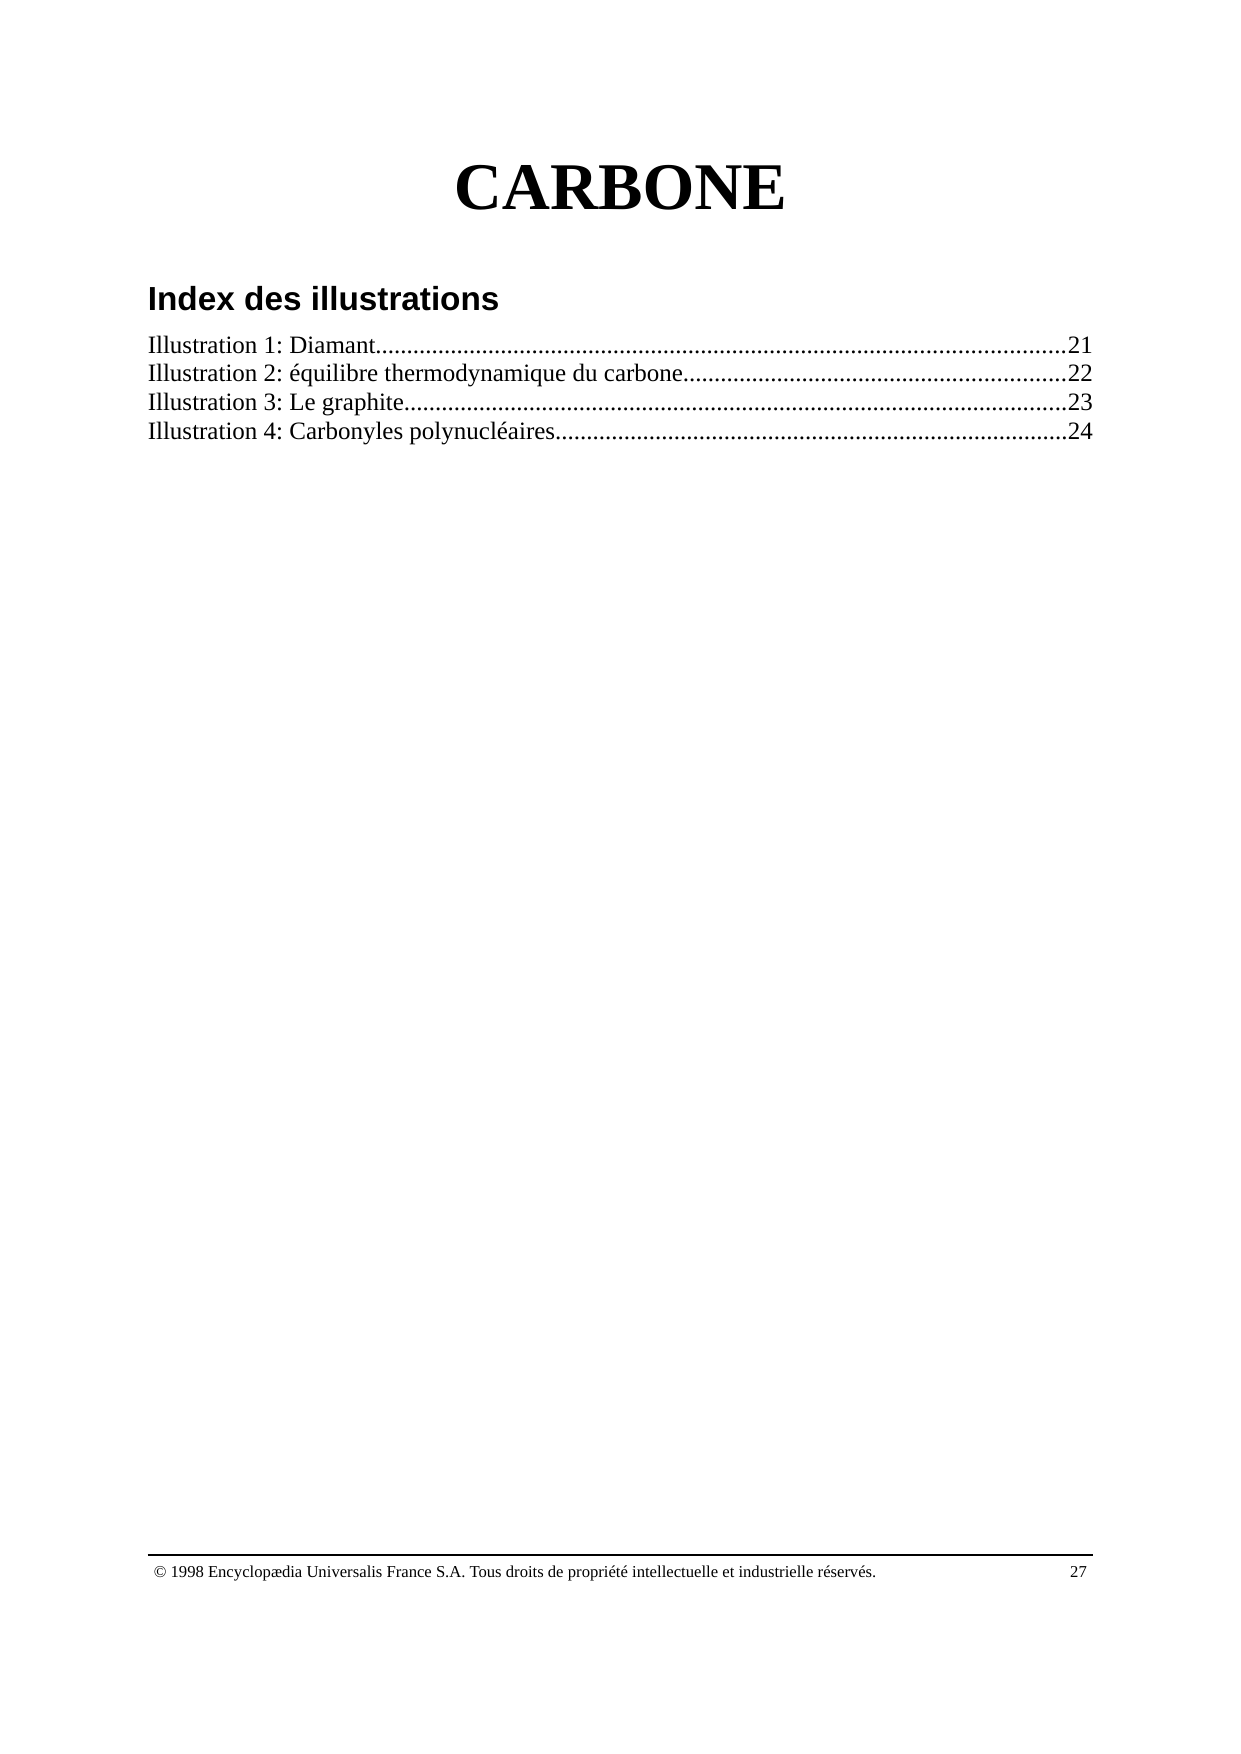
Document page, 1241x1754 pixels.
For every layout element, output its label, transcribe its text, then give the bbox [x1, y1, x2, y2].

text Illustration 3: Le graphite 23 [148, 387, 1093, 416]
subtitle Index des illustrations [148, 279, 1093, 317]
text Illustration 2: équilibre thermodynamique du carbone 22 [148, 358, 1093, 387]
text Illustration 4: Carbonyles polynucléaires 24 [148, 416, 1093, 445]
text Illustration 1: Diamant 21 [148, 330, 1093, 358]
